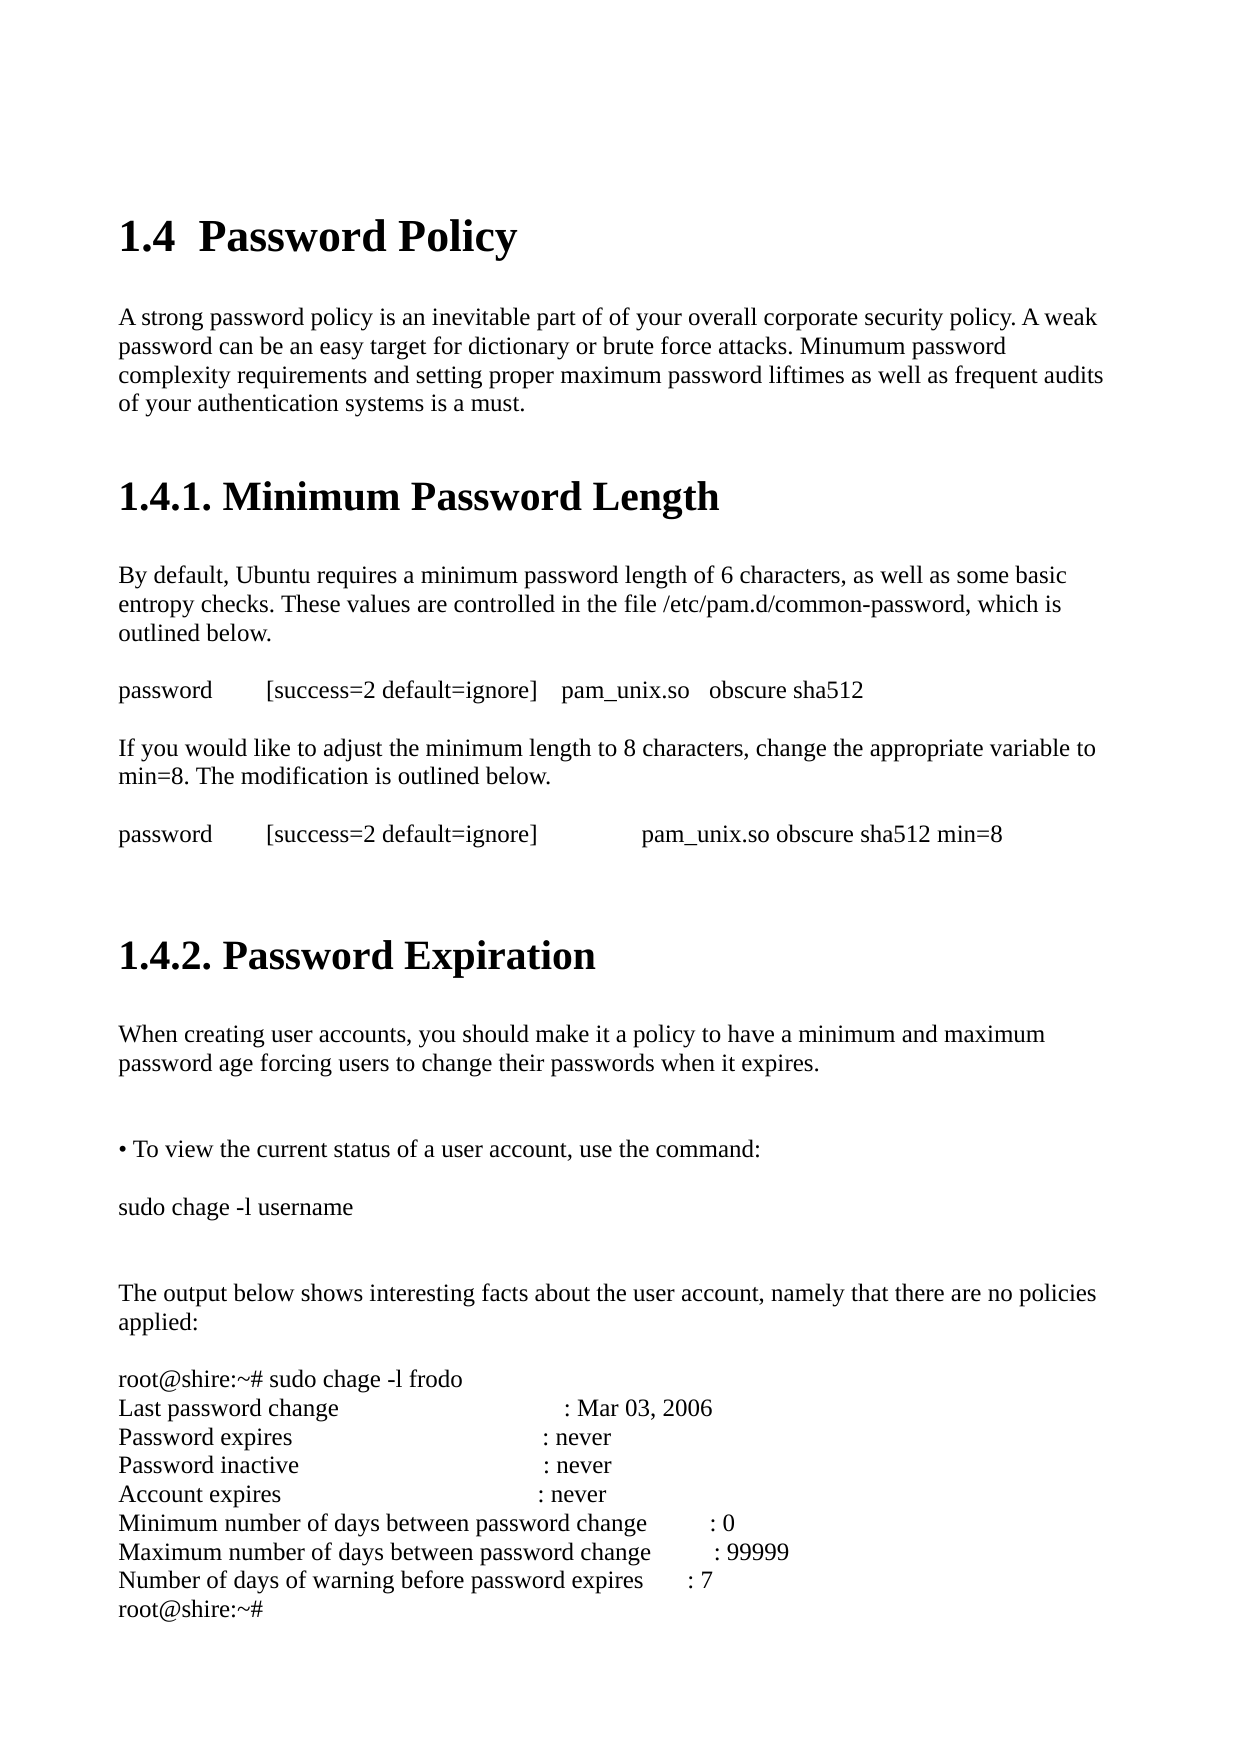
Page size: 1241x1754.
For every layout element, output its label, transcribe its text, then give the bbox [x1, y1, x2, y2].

text password [success=2 default=ignore] pam_unix.so obscure sha512 min=8 [118, 819, 1122, 848]
subtitle 1.4 Password Policy [118, 208, 1122, 261]
subtitle 1.4.2. Password Expiration [118, 930, 1122, 978]
text applied: [118, 1307, 1122, 1336]
text When creating user accounts, you should make it a policy to have a minimum and maximum [118, 1019, 1122, 1048]
text A strong password policy is an inevitable part of of your overall corporate security policy. A weak [118, 302, 1122, 331]
text Minimum number of days between password change : 0 [118, 1508, 1122, 1537]
text sudo chage -l username [118, 1192, 1122, 1221]
text outlined below. [118, 618, 1122, 646]
text entropy checks. These values are controlled in the file /etc/pam.d/common-password, which is [118, 589, 1122, 618]
text If you would like to adjust the minimum length to 8 characters, change the appropriate variable to [118, 733, 1122, 761]
subtitle 1.4.1. Minimum Password Length [118, 471, 1122, 519]
text • To view the current status of a user account, use the command: [118, 1134, 1122, 1163]
text Number of days of warning before password expires : 7 [118, 1566, 1122, 1594]
text By default, Ubuntu requires a minimum password length of 6 characters, as well as some basic [118, 560, 1122, 589]
text root@shire:~# [118, 1594, 1122, 1623]
text root@shire:~# sudo chage -l frodo [118, 1364, 1122, 1393]
text Password expires : never [118, 1422, 1122, 1451]
text Last password change : Mar 03, 2006 [118, 1393, 1122, 1422]
text password [success=2 default=ignore] pam_unix.so obscure sha512 [118, 675, 1122, 704]
text password age forcing users to change their passwords when it expires. [118, 1048, 1122, 1077]
text password can be an easy target for dictionary or brute force attacks. Minumum password complexity requirements and setting proper maximum password liftimes as well as frequent audits of your authentication systems is a must. [118, 331, 1122, 417]
text The output below shows interesting facts about the user account, namely that there are no policies [118, 1278, 1122, 1307]
text min=8. The modification is outlined below. [118, 761, 1122, 790]
text Account expires : never [118, 1479, 1122, 1508]
text Maximum number of days between password change : 99999 [118, 1537, 1122, 1566]
text Password inactive : never [118, 1451, 1122, 1479]
